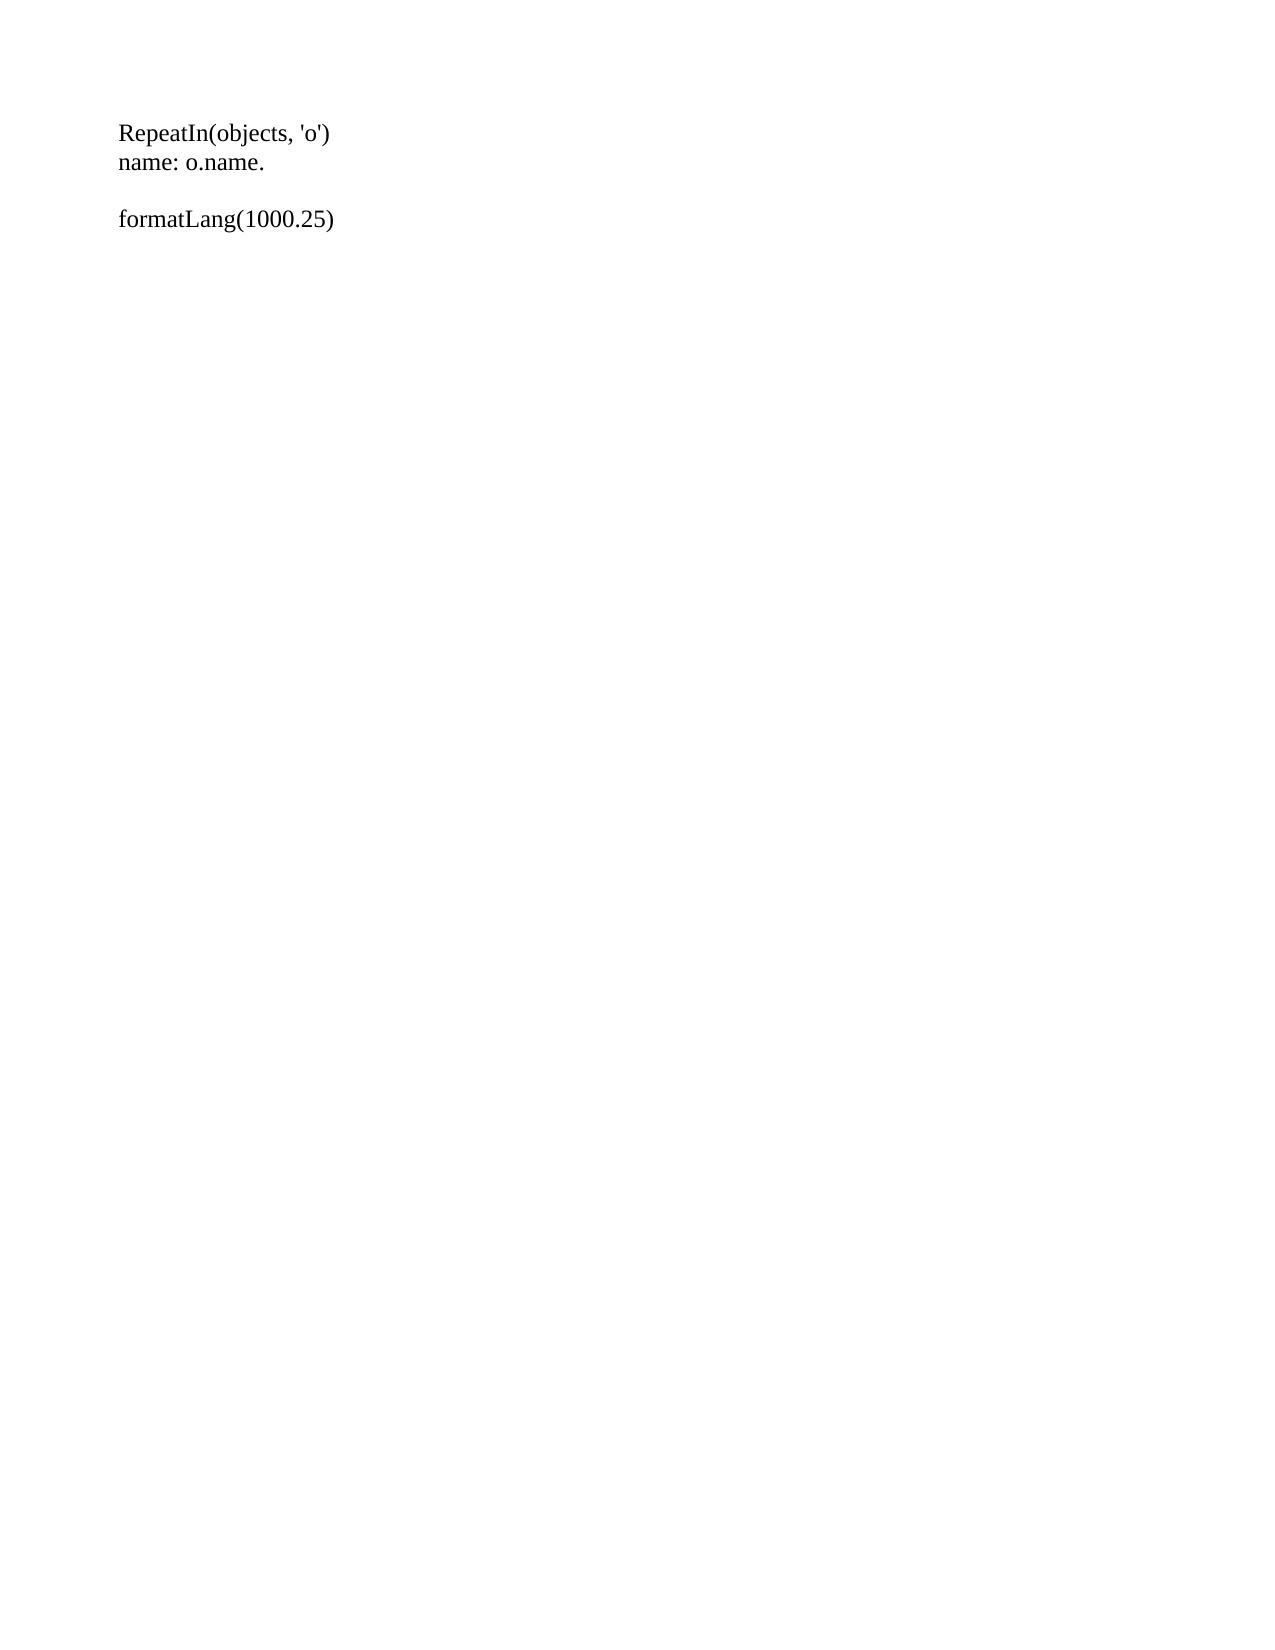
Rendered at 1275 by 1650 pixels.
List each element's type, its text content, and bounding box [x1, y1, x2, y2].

text formatLang(1000.25) [118, 204, 1157, 233]
text name: o.name. [118, 147, 1157, 176]
text RepeatIn(objects, 'o') [118, 118, 1157, 147]
